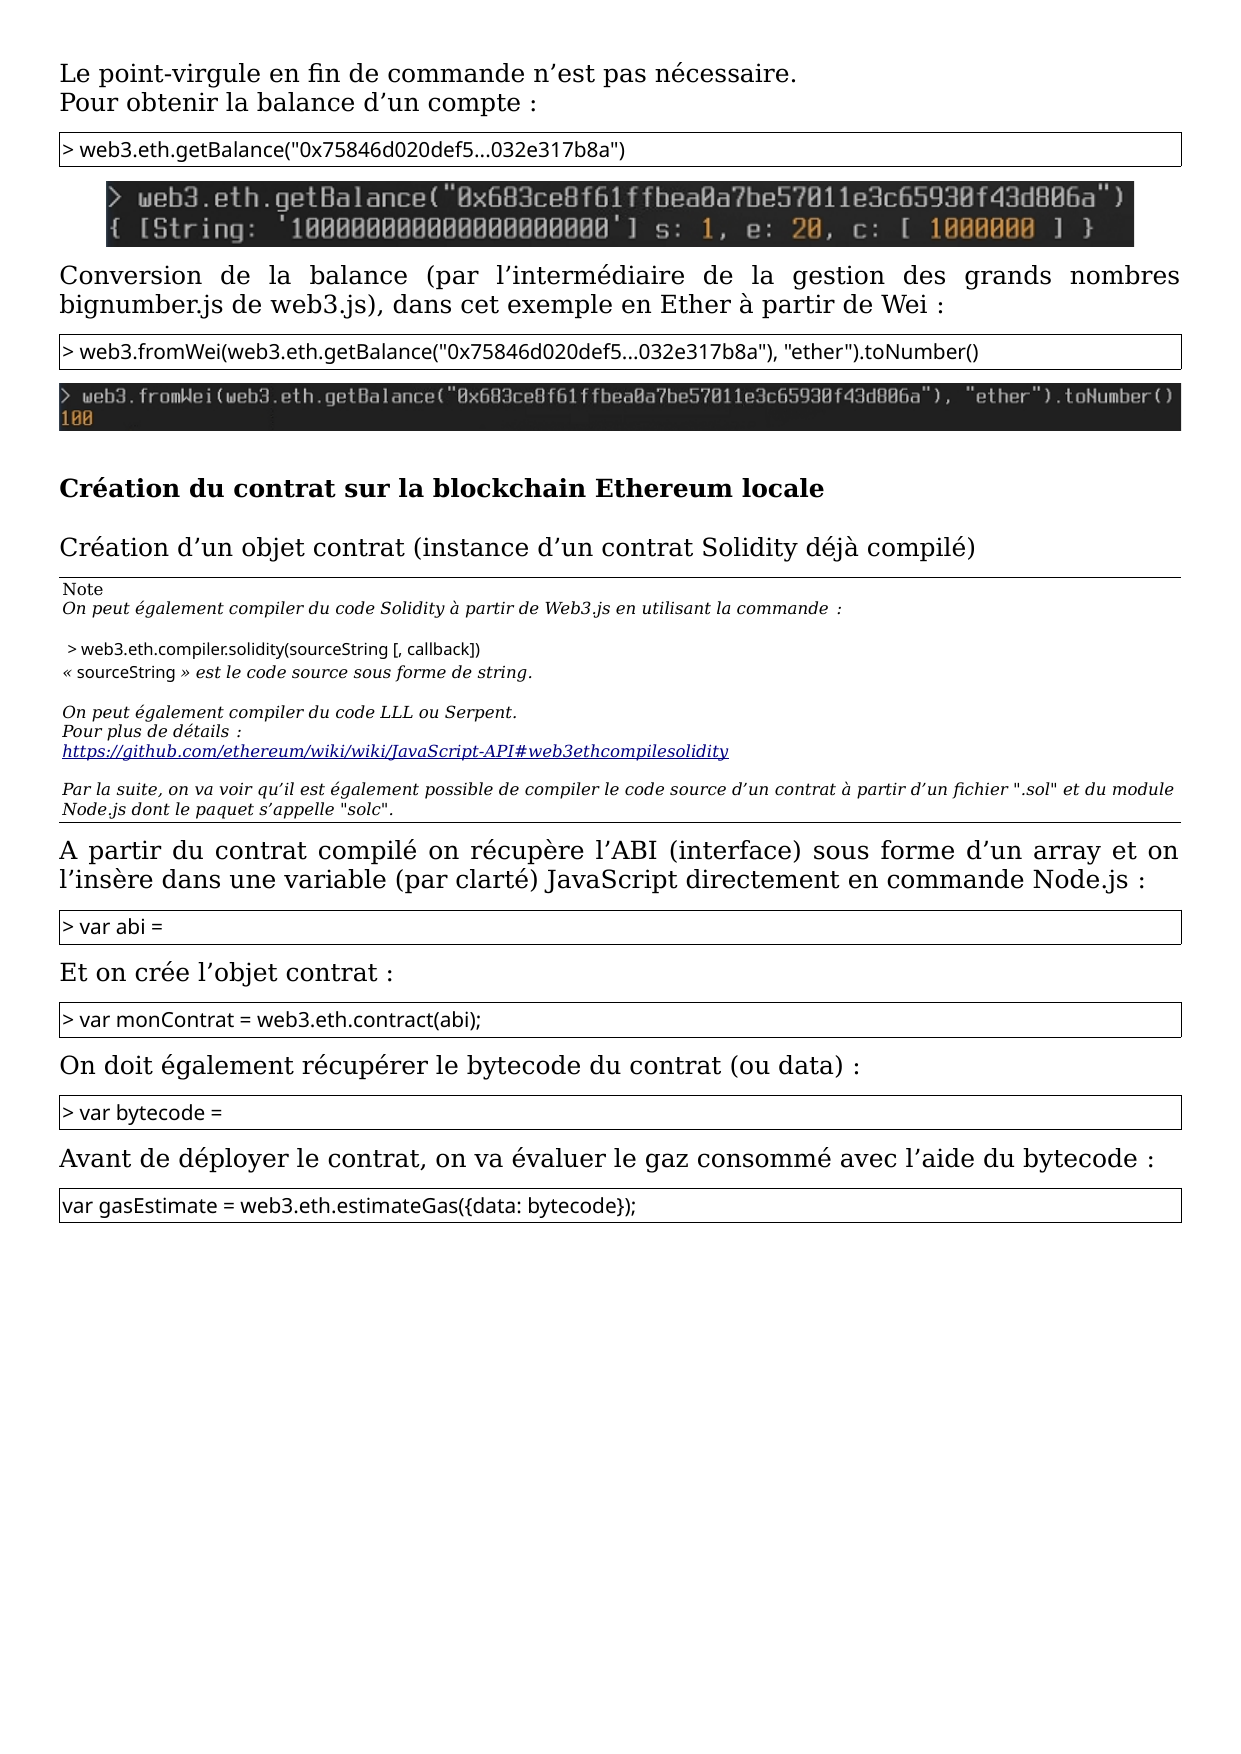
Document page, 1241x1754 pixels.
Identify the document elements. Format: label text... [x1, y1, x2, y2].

text Par la suite, on va voir qu’il est également possible de compiler le code source d’un contrat à partir d’un fichier ".sol" et du module Node.js dont le paquet s’appelle "solc". [59, 758, 1181, 822]
text Pour plus de détails : [59, 719, 1181, 738]
text > web3.eth.compiler.solidity(sourceString [, callback]) [59, 635, 1181, 658]
text « sourceString » est le code source sous forme de string. [59, 658, 1181, 683]
text On peut également compiler du code LLL ou Serpent. [59, 700, 1181, 719]
text Note [59, 578, 1181, 596]
text > var monContrat = web3.eth.contract(abi); [60, 1003, 1181, 1037]
text A partir du contrat compilé on récupère l’ABI (interface) sous forme d’un array et on l’insère dans une variable (par clarté) JavaScript directement en commande Node.js : [59, 837, 1181, 895]
text Le point-virgule en fin de commande n’est pas nécessaire. [59, 59, 1181, 88]
text Création d’un objet contrat (instance d’un contrat Solidity déjà compilé) [59, 533, 1181, 562]
text On doit également récupérer le bytecode du contrat (ou data) : [59, 1051, 1181, 1081]
text Avant de déployer le contrat, on va évaluer le gaz consommé avec l’aide du bytecode : [59, 1144, 1181, 1173]
text Et on crée l’objet contrat : [59, 958, 1181, 988]
text Conversion de la balance (par l’intermédiaire de la gestion des grands nombres bignumber.js de web3.js), dans cet exemple en Ether à partir de Wei : [59, 261, 1181, 319]
text Pour obtenir la balance d’un compte : [59, 88, 1181, 117]
text On peut également compiler du code Solidity à partir de Web3.js en utilisant la commande : [59, 596, 1181, 618]
text > var abi = [60, 911, 1181, 944]
text Création du contrat sur la blockchain Ethereum locale [59, 474, 1181, 504]
picture [106, 181, 1135, 247]
text > web3.eth.getBalance("0x75846d020def5...032e317b8a") [60, 133, 1181, 166]
text https://github.com/ethereum/wiki/wiki/JavaScript-API#web3ethcompilesolidity [59, 738, 1181, 758]
text > var bytecode = [60, 1096, 1181, 1129]
text > web3.fromWei(web3.eth.getBalance("0x75846d020def5...032e317b8a"), "ether").toNumber() [60, 335, 1181, 369]
picture [59, 383, 1182, 431]
text var gasEstimate = web3.eth.estimateGas({data: bytecode}); [60, 1189, 1181, 1222]
